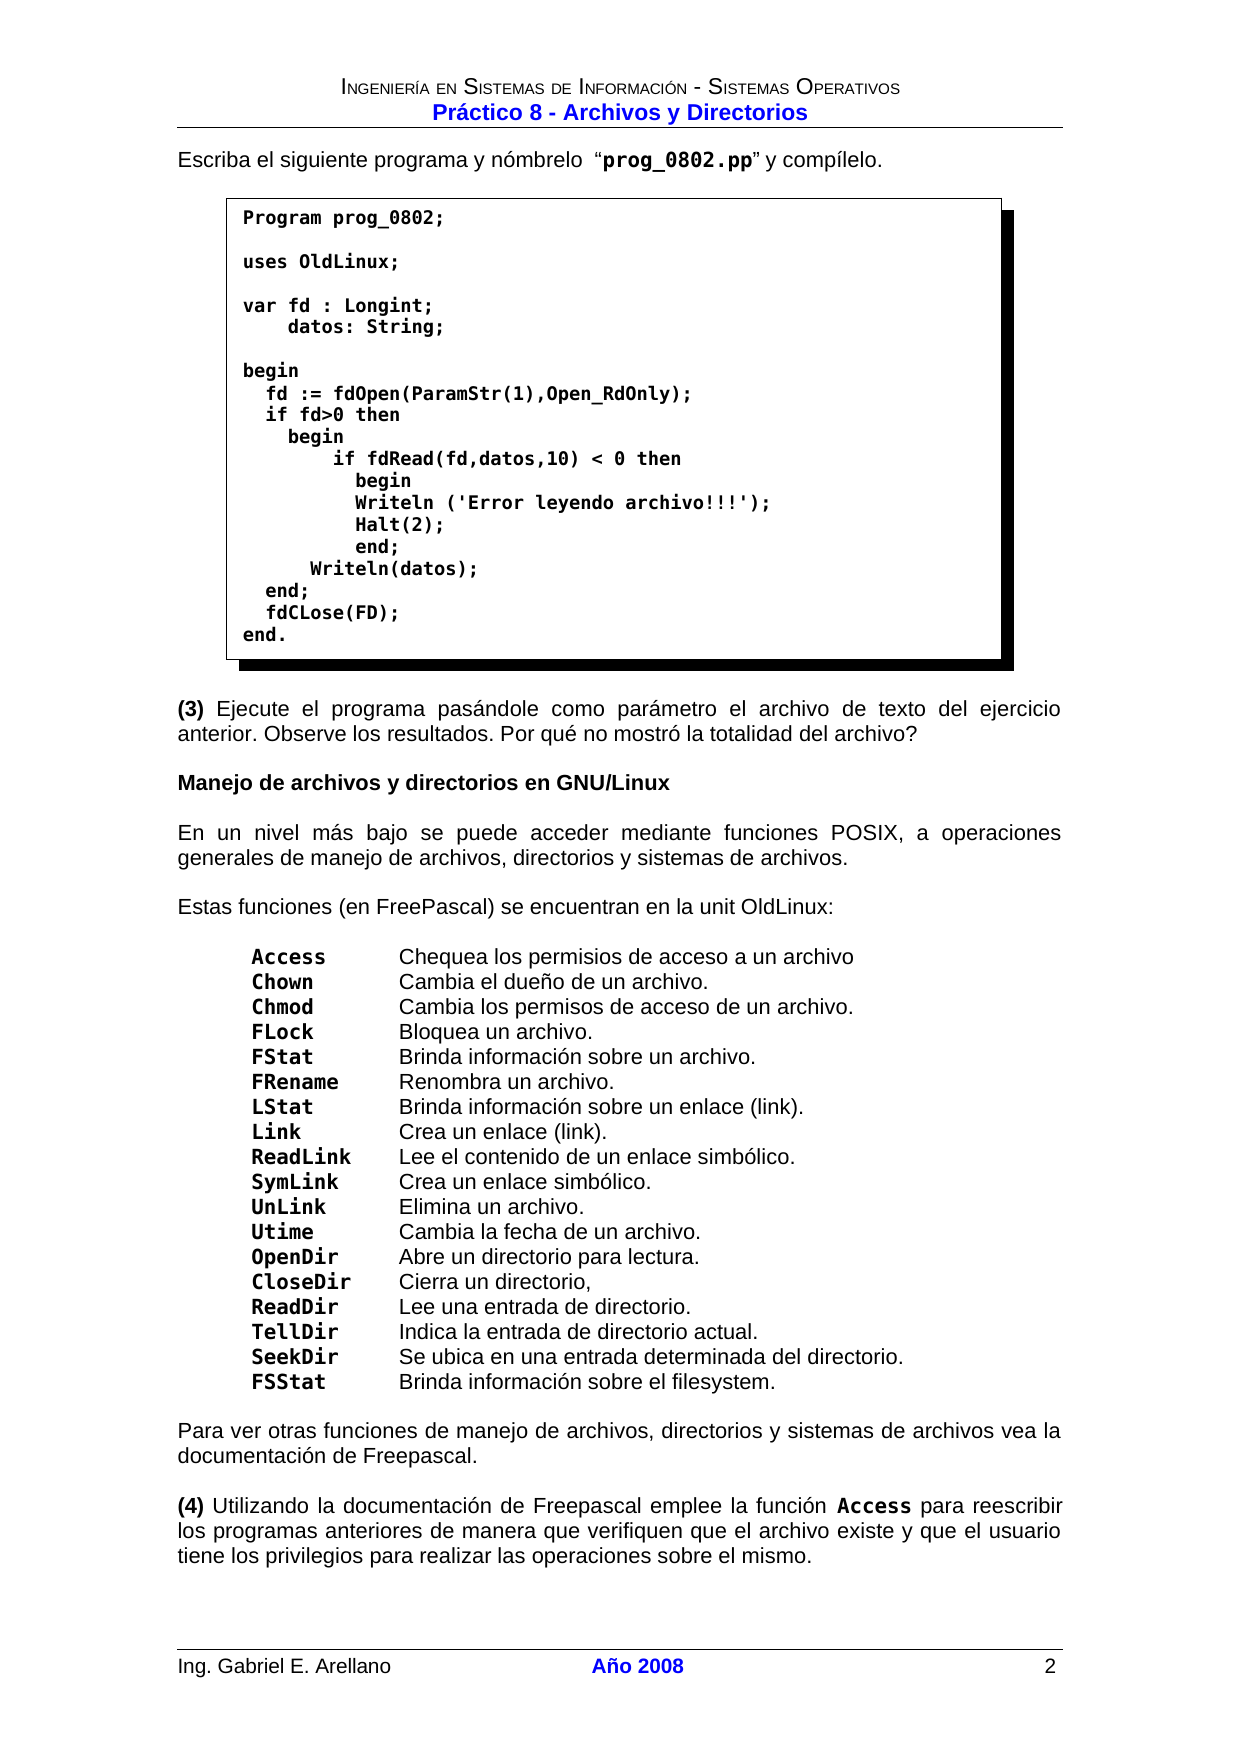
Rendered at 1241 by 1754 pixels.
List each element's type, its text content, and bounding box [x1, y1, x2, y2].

text var fd : Longint; [243, 294, 985, 316]
text Halt(2); [243, 514, 985, 536]
text Estas funciones (en FreePascal) se encuentran en la unit OldLinux: [177, 894, 1063, 919]
text (4) Utilizando la documentación de Freepascal emplee la función Access para reescribir los programas anteriores de manera que verifiquen que el archivo existe y que el usuario tiene los privilegios para realizar las operaciones sobre el mismo. [177, 1493, 1063, 1568]
text end; [243, 580, 985, 602]
text (3) Ejecute el programa pasándole como parámetro el archivo de texto del ejercicio anterior. Observe los resultados. Por qué no mostró la totalidad del archivo? [177, 696, 1063, 746]
text datos: String; [243, 316, 985, 338]
text ReadDir Lee una entrada de directorio. [177, 1294, 1063, 1319]
text SymLink Crea un enlace simbólico. [177, 1169, 1063, 1194]
text Link Crea un enlace (link). [177, 1119, 1063, 1144]
text ReadLink Lee el contenido de un enlace simbólico. [177, 1144, 1063, 1169]
text Chown Cambia el dueño de un archivo. [177, 969, 1063, 994]
text fd := fdOpen(ParamStr(1),Open_RdOnly); [243, 382, 985, 404]
text OpenDir Abre un directorio para lectura. [177, 1244, 1063, 1269]
text if fdRead(fd,datos,10) < 0 then [243, 448, 985, 470]
text Manejo de archivos y directorios en GNU/Linux [177, 771, 1063, 795]
text FStat Brinda información sobre un archivo. [177, 1044, 1063, 1069]
text uses OldLinux; [243, 251, 985, 272]
text UnLink Elimina un archivo. [177, 1194, 1063, 1219]
text end. [243, 624, 985, 646]
text FSStat Brinda información sobre el filesystem. [177, 1369, 1063, 1394]
text begin [243, 470, 985, 492]
text TellDir Indica la entrada de directorio actual. [177, 1319, 1063, 1344]
text FLock Bloquea un archivo. [177, 1019, 1063, 1044]
text Access Chequea los permisios de acceso a un archivo [177, 944, 1063, 969]
text Utime Cambia la fecha de un archivo. [177, 1219, 1063, 1244]
text Writeln ('Error leyendo archivo!!!'); [243, 492, 985, 514]
text Writeln(datos); [243, 558, 985, 580]
text begin [243, 360, 985, 382]
text Program prog_0802; [243, 207, 985, 228]
text FRename Renombra un archivo. [177, 1069, 1063, 1094]
text begin [243, 426, 985, 448]
text SeekDir Se ubica en una entrada determinada del directorio. [177, 1344, 1063, 1369]
text if fd>0 then [243, 404, 985, 426]
text LStat Brinda información sobre un enlace (link). [177, 1094, 1063, 1119]
text En un nivel más bajo se puede acceder mediante funciones POSIX, a operaciones generales de manejo de archivos, directorios y sistemas de archivos. [177, 820, 1063, 870]
text end; [243, 536, 985, 558]
text Escriba el siguiente programa y nómbrelo “prog_0802.pp” y compílelo. [177, 148, 1063, 173]
text Para ver otras funciones de manejo de archivos, directorios y sistemas de archivos vea la documentación de Freepascal. [177, 1419, 1063, 1468]
text fdCLose(FD); [243, 602, 985, 624]
text Chmod Cambia los permisos de acceso de un archivo. [177, 994, 1063, 1019]
text CloseDir Cierra un directorio, [177, 1269, 1063, 1294]
